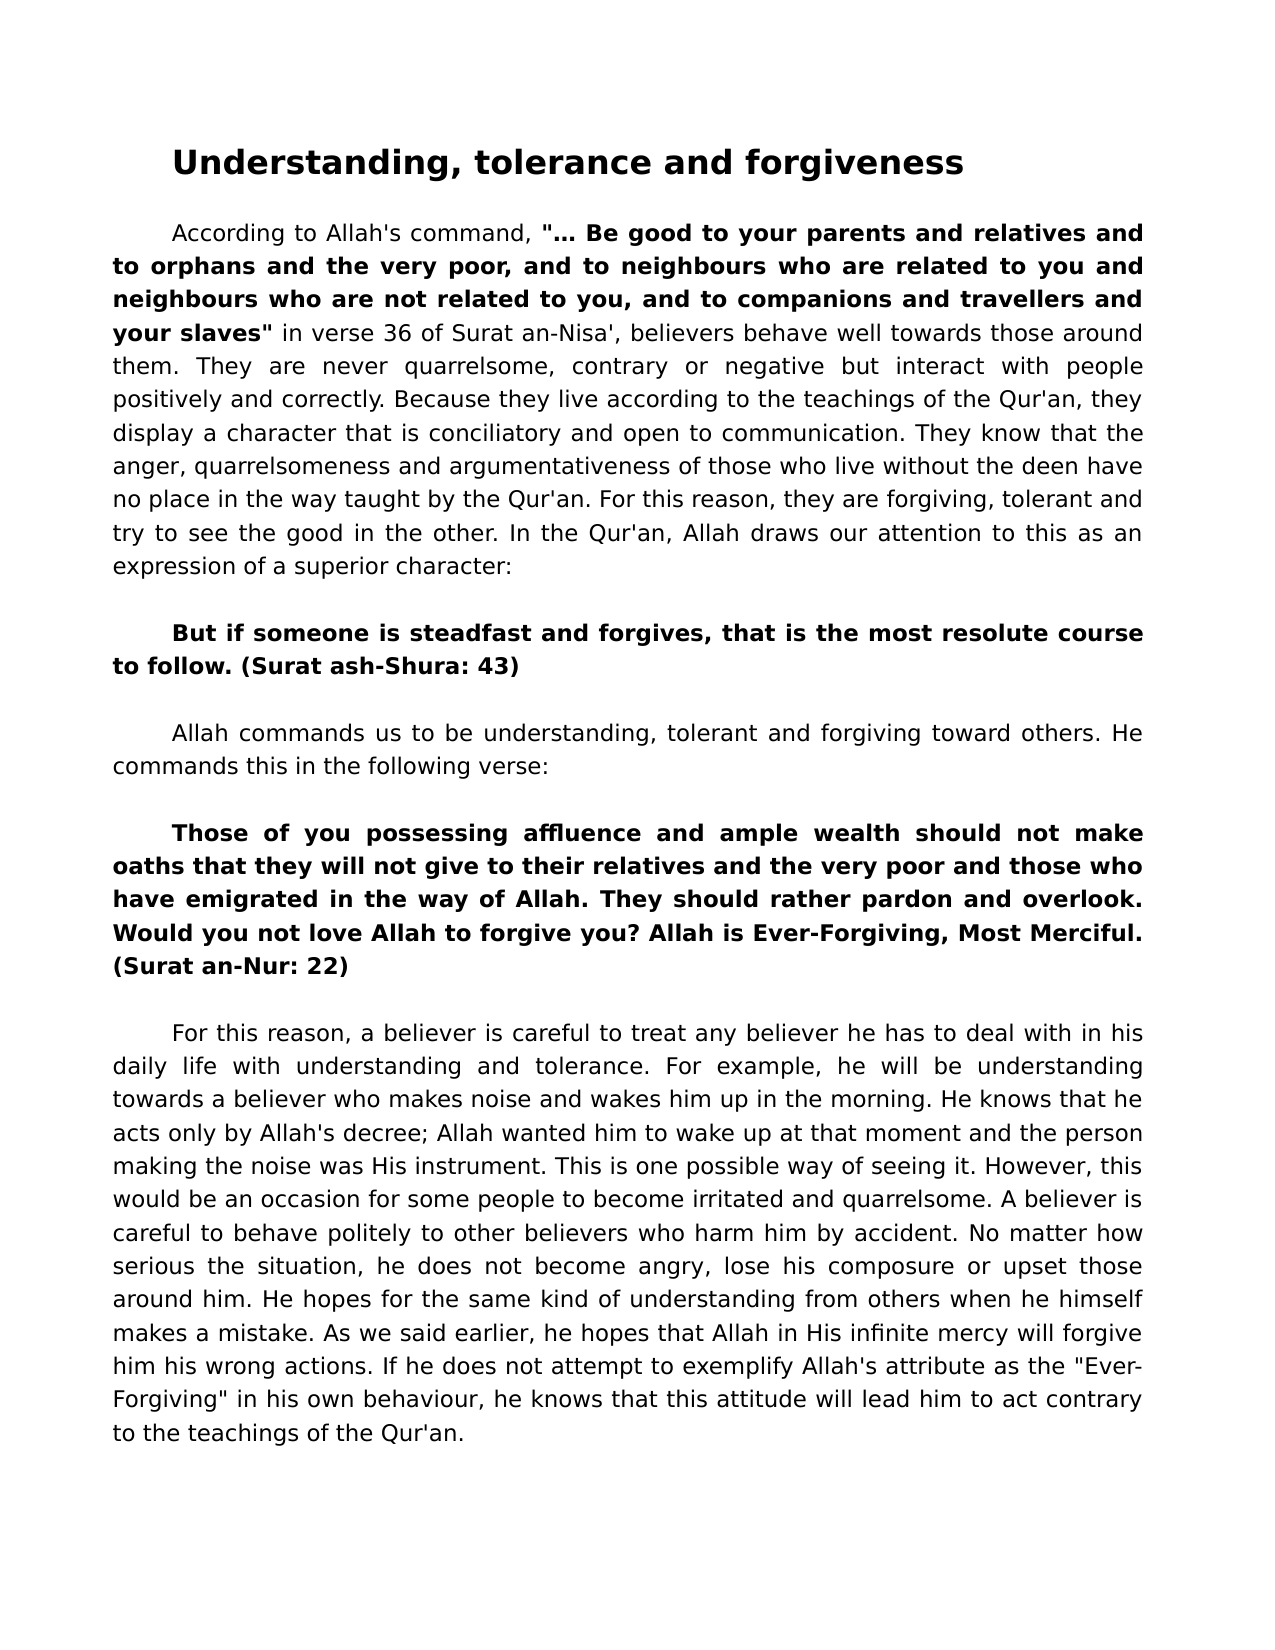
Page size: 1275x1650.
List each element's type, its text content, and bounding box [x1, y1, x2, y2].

text Allah commands us to be understanding, tolerant and forgiving toward others. He commands this in the following verse: [112, 714, 1145, 781]
text But if someone is steadfast and forgives, that is the most resolute course to follow. (Surat ash-Shura: 43) [112, 614, 1145, 681]
text Those of you possessing affluence and ample wealth should not make oaths that they will not give to their relatives and the very poor and those who have emigrated in the way of Allah. They should rather pardon and overlook. Would you not love Allah to forgive you? Allah is Ever-Forgiving, Most Merciful. (Surat an-Nur: 22) [112, 814, 1145, 981]
text According to Allah's command, "… Be good to your parents and relatives and to orphans and the very poor, and to neighbours who are related to you and neighbours who are not related to you, and to companions and travellers and your slaves" in verse 36 of Surat an-Nisa', believers behave well towards those around them. They are never quarrelsome, contrary or negative but interact with people positively and correctly. Because they live according to the teachings of the Qur'an, they display a character that is conciliatory and open to communication. They know that the anger, quarrelsomeness and argumentativeness of those who live without the deen have no place in the way taught by the Qur'an. For this reason, they are forgiving, tolerant and try to see the good in the other. In the Qur'an, Allah draws our attention to this as an expression of a superior character: [112, 214, 1145, 581]
text For this reason, a believer is careful to treat any believer he has to deal with in his daily life with understanding and tolerance. For example, he will be understanding towards a believer who makes noise and wakes him up in the morning. He knows that he acts only by Allah's decree; Allah wanted him to wake up at that moment and the person making the noise was His instrument. This is one possible way of seeing it. However, this would be an occasion for some people to become irritated and quarrelsome. A believer is careful to behave politely to other believers who harm him by accident. No matter how serious the situation, he does not become angry, lose his composure or upset those around him. He hopes for the same kind of understanding from others when he himself makes a mistake. As we said earlier, he hopes that Allah in His infinite mercy will forgive him his wrong actions. If he does not attempt to exemplify Allah's attribute as the "Ever-Forgiving" in his own behaviour, he knows that this attitude will lead him to act contrary to the teachings of the Qur'an. [112, 1014, 1145, 1448]
text Understanding, tolerance and forgiveness [112, 148, 1145, 181]
